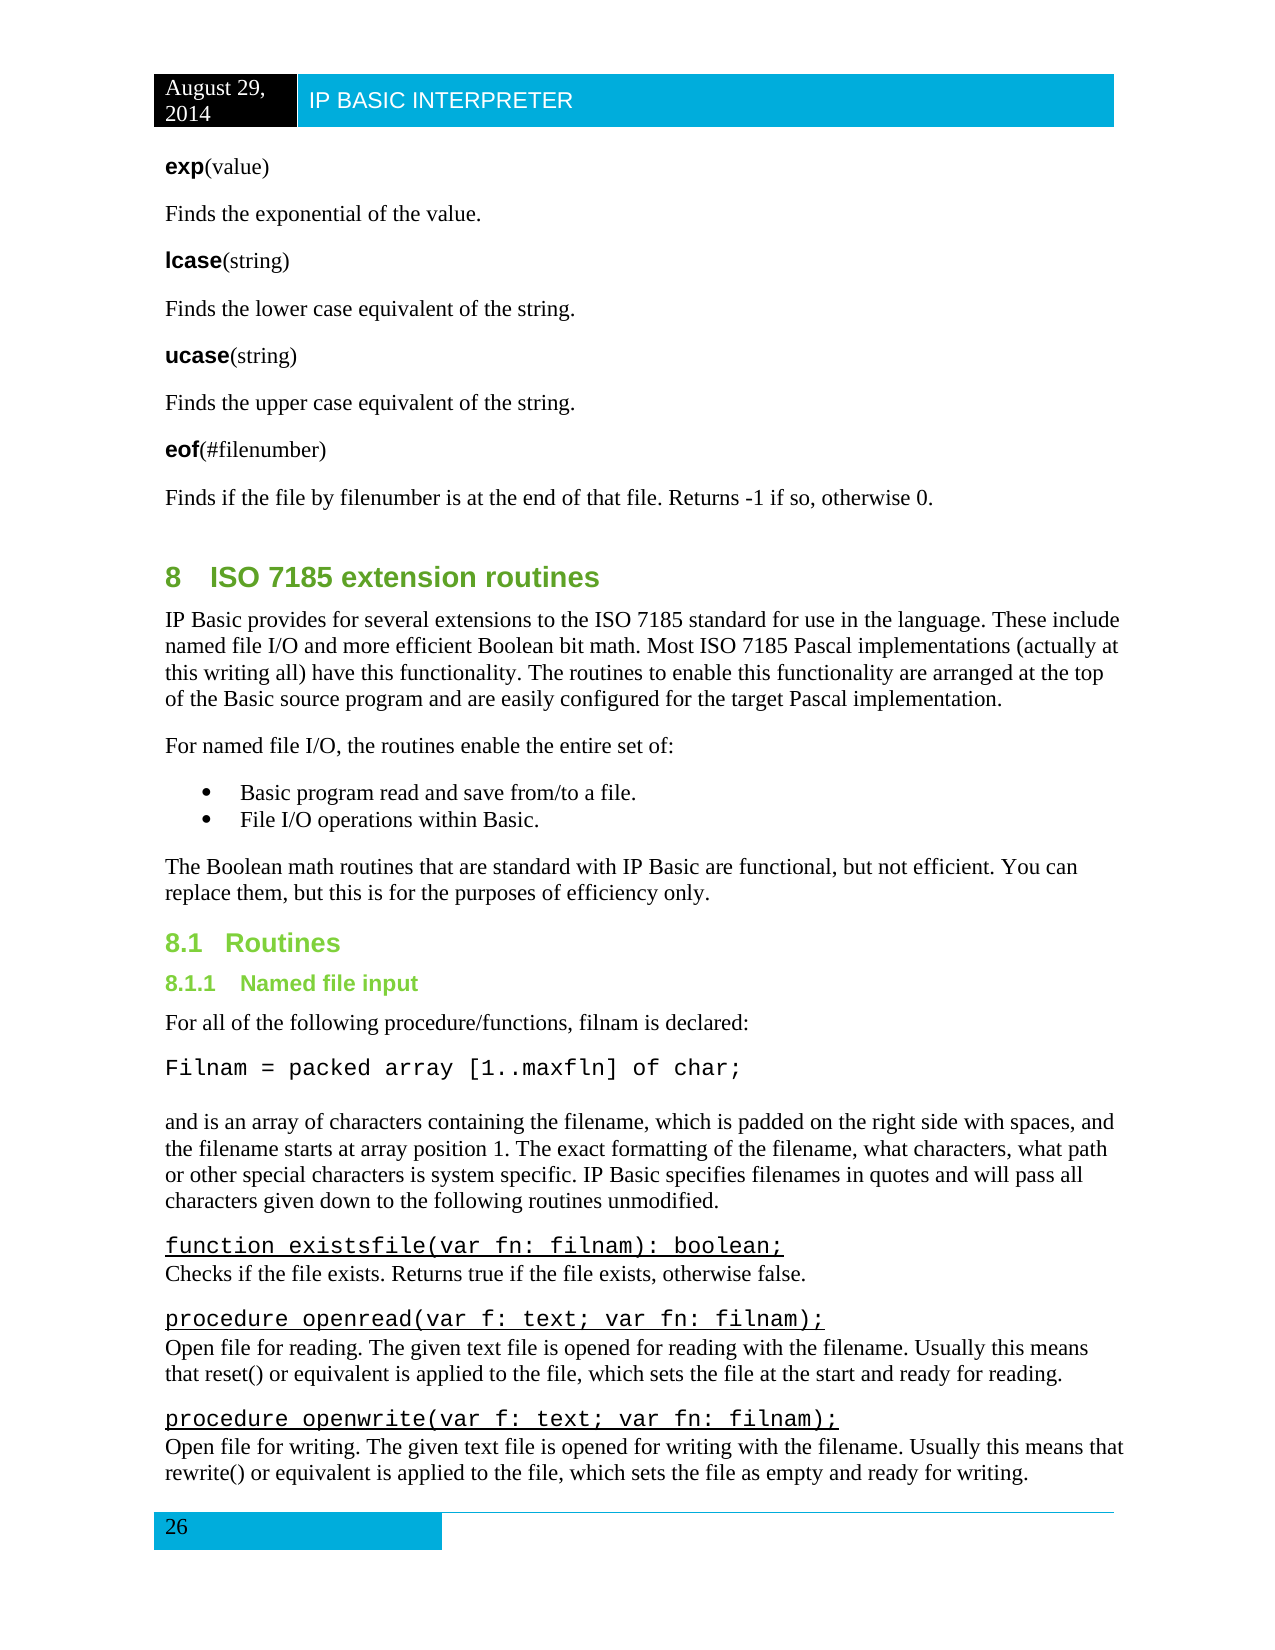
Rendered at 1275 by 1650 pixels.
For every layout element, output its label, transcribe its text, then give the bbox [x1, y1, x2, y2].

subtitle Routines [165, 927, 1125, 958]
text Finds the exponential of the value. [165, 200, 1125, 227]
text function existsfile(var fn: filnam): boolean; [165, 1234, 1125, 1260]
text procedure openread(var f: text; var fn: filnam); [165, 1308, 1125, 1333]
text Finds if the file by filenumber is at the end of that file. Returns -1 if so, otherwise 0. [165, 484, 1125, 510]
text Finds the upper case equivalent of the string. [165, 389, 1125, 416]
text exp(value) [165, 153, 1125, 179]
text IP Basic provides for several extensions to the ISO 7185 standard for use in the language. These include named file I/O and more efficient Boolean bit math. Most ISO 7185 Pascal implementations (actually at this writing all) have this functionality. The routines to enable this functionality are arranged at the top of the Basic source program and are easily configured for the target Pascal implementation. [165, 606, 1125, 711]
text Open file for reading. The given text file is opened for reading with the filename. Usually this means that reset() or equivalent is applied to the file, which sets the file at the start and ready for reading. [165, 1333, 1125, 1386]
list File I/O operations within Basic. [202, 806, 1125, 832]
text For all of the following procedure/functions, filnam is declared: [165, 1009, 1125, 1036]
text and is an array of characters containing the filename, which is padded on the right side with spaces, and the filename starts at array position 1. The exact formatting of the filename, what characters, what path or other special characters is system specific. IP Basic specifies filenames in quotes and will pass all characters given down to the following routines unmodified. [165, 1108, 1125, 1214]
text Finds the lower case equivalent of the string. [165, 295, 1125, 321]
text Open file for writing. The given text file is opened for writing with the filename. Usually this means that rewrite() or equivalent is applied to the file, which sets the file as empty and ready for writing. [165, 1433, 1125, 1486]
text ucase(string) [165, 342, 1125, 368]
text eof(#filenumber) [165, 436, 1125, 463]
text procedure openwrite(var f: text; var fn: filnam); [165, 1407, 1125, 1433]
text For named file I/O, the routines enable the entire set of: [165, 732, 1125, 759]
list Basic program read and save from/to a file. [202, 779, 1125, 806]
text Filnam = packed array [1..maxfln] of char; [165, 1056, 1125, 1082]
text lcase(string) [165, 247, 1125, 274]
text Checks if the file exists. Returns true if the file exists, otherwise false. [165, 1260, 1125, 1287]
subtitle Named file input [165, 970, 1125, 997]
subtitle ISO 7185 extension routines [165, 560, 1125, 593]
text The Boolean math routines that are standard with IP Basic are functional, but not efficient. You can replace them, but this is for the purposes of efficiency only. [165, 853, 1125, 906]
